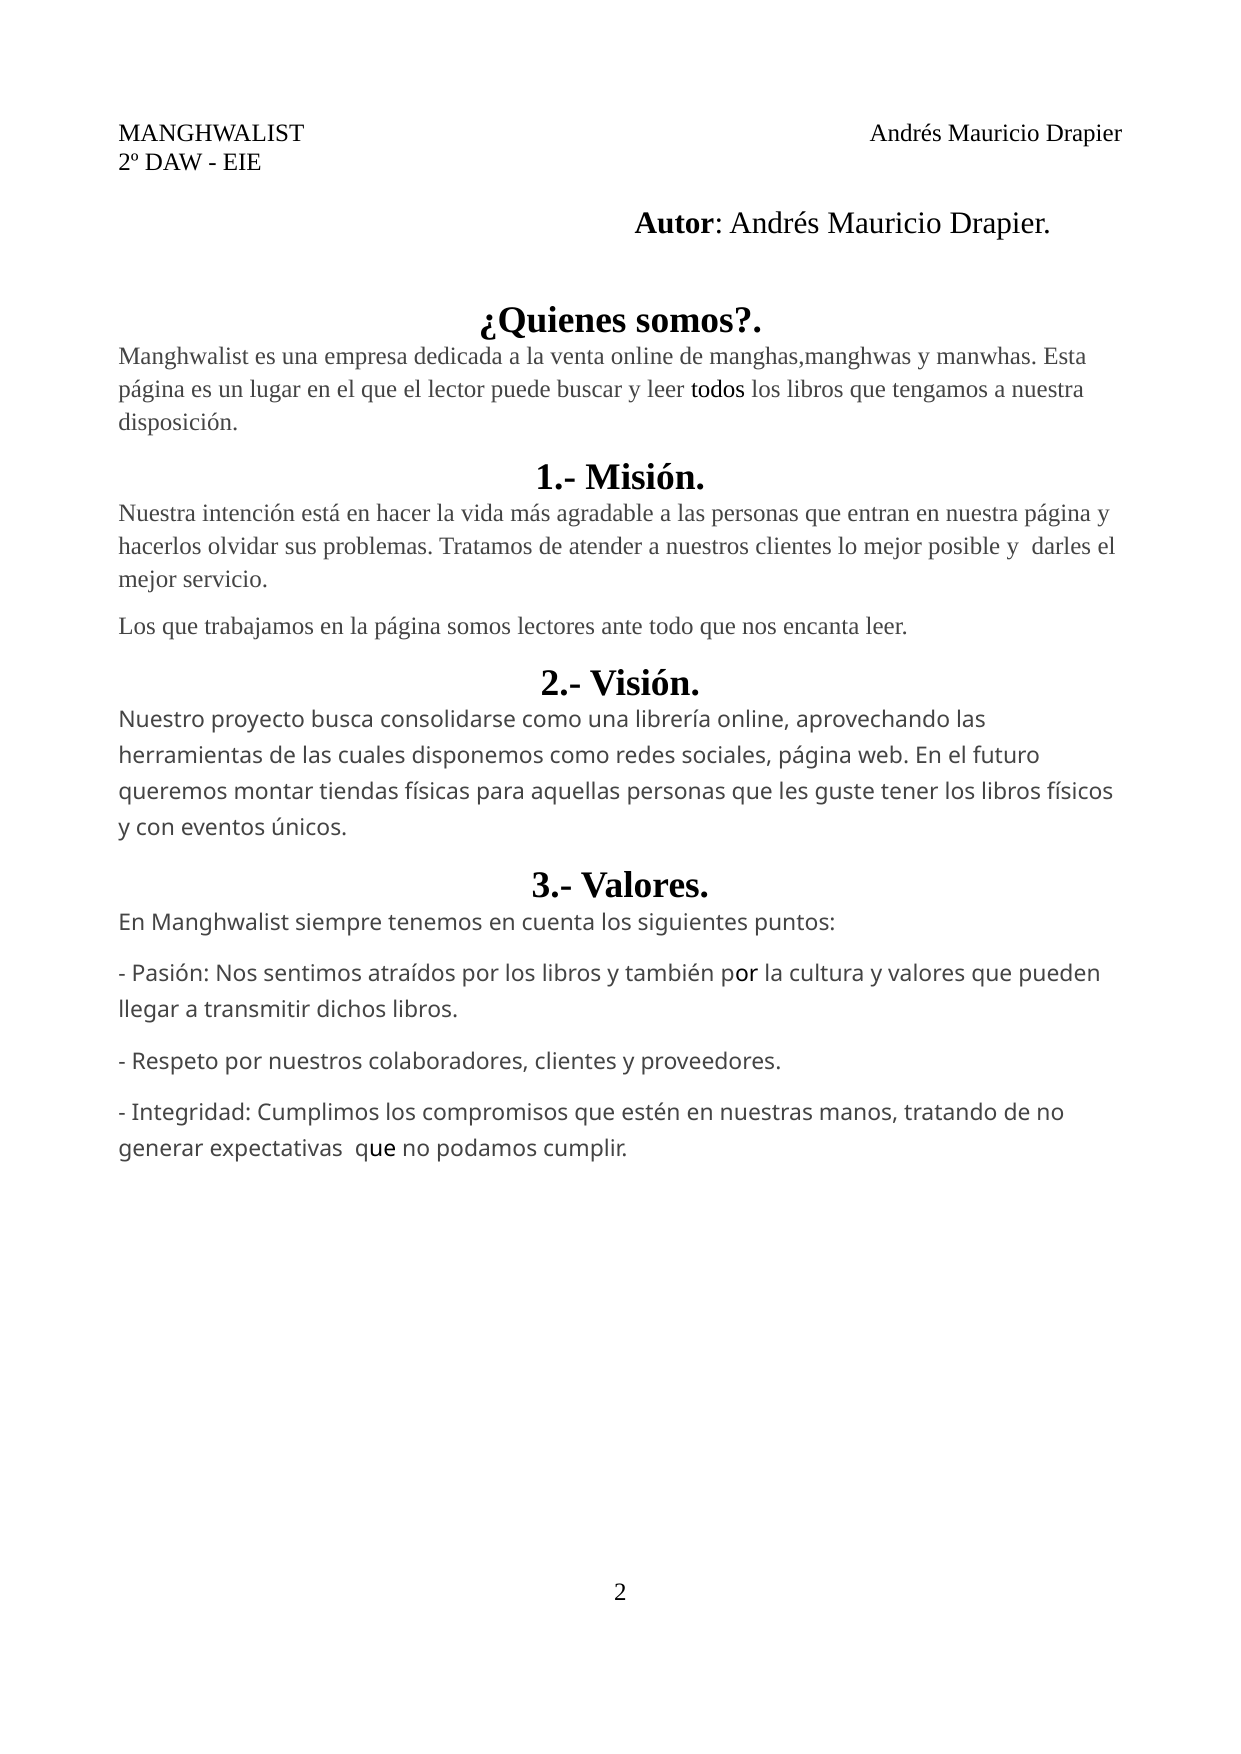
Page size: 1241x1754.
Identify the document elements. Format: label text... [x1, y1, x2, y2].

text Autor: Andrés Mauricio Drapier. [118, 204, 1122, 240]
text - Pasión: Nos sentimos atraídos por los libros y también por la cultura y valores que pueden llegar a transmitir dichos libros. [118, 957, 1122, 1024]
text - Integridad: Cumplimos los compromisos que estén en nuestras manos, tratando de no generar expectativas que no podamos cumplir. [118, 1096, 1122, 1163]
text Nuestro proyecto busca consolidarse como una librería online, aprovechando las herramientas de las cuales disponemos como redes sociales, página web. En el futuro queremos montar tiendas físicas para aquellas personas que les guste tener los libros físicos y con eventos únicos. [118, 703, 1122, 842]
text Nuestra intención está en hacer la vida más agradable a las personas que entran en nuestra página y hacerlos olvidar sus problemas. Tratamos de atender a nuestros clientes lo mejor posible y darles el mejor servicio. [118, 498, 1122, 592]
subtitle 3.- Valores. [118, 862, 1122, 906]
text - Respeto por nuestros colaboradores, clientes y proveedores. [118, 1045, 1122, 1076]
text Los que trabajamos en la página somos lectores ante todo que nos encanta leer. [118, 611, 1122, 640]
text Manghwalist es una empresa dedicada a la venta online de manghas,manghwas y manwhas. Esta página es un lugar en el que el lector puede buscar y leer todos los libros que tengamos a nuestra disposición. [118, 341, 1122, 436]
text En Manghwalist siempre tenemos en cuenta los siguientes puntos: [118, 906, 1122, 937]
subtitle 1.- Misión. [118, 454, 1122, 498]
subtitle 2.- Visión. [118, 660, 1122, 703]
subtitle ¿Quienes somos?. [118, 298, 1122, 341]
